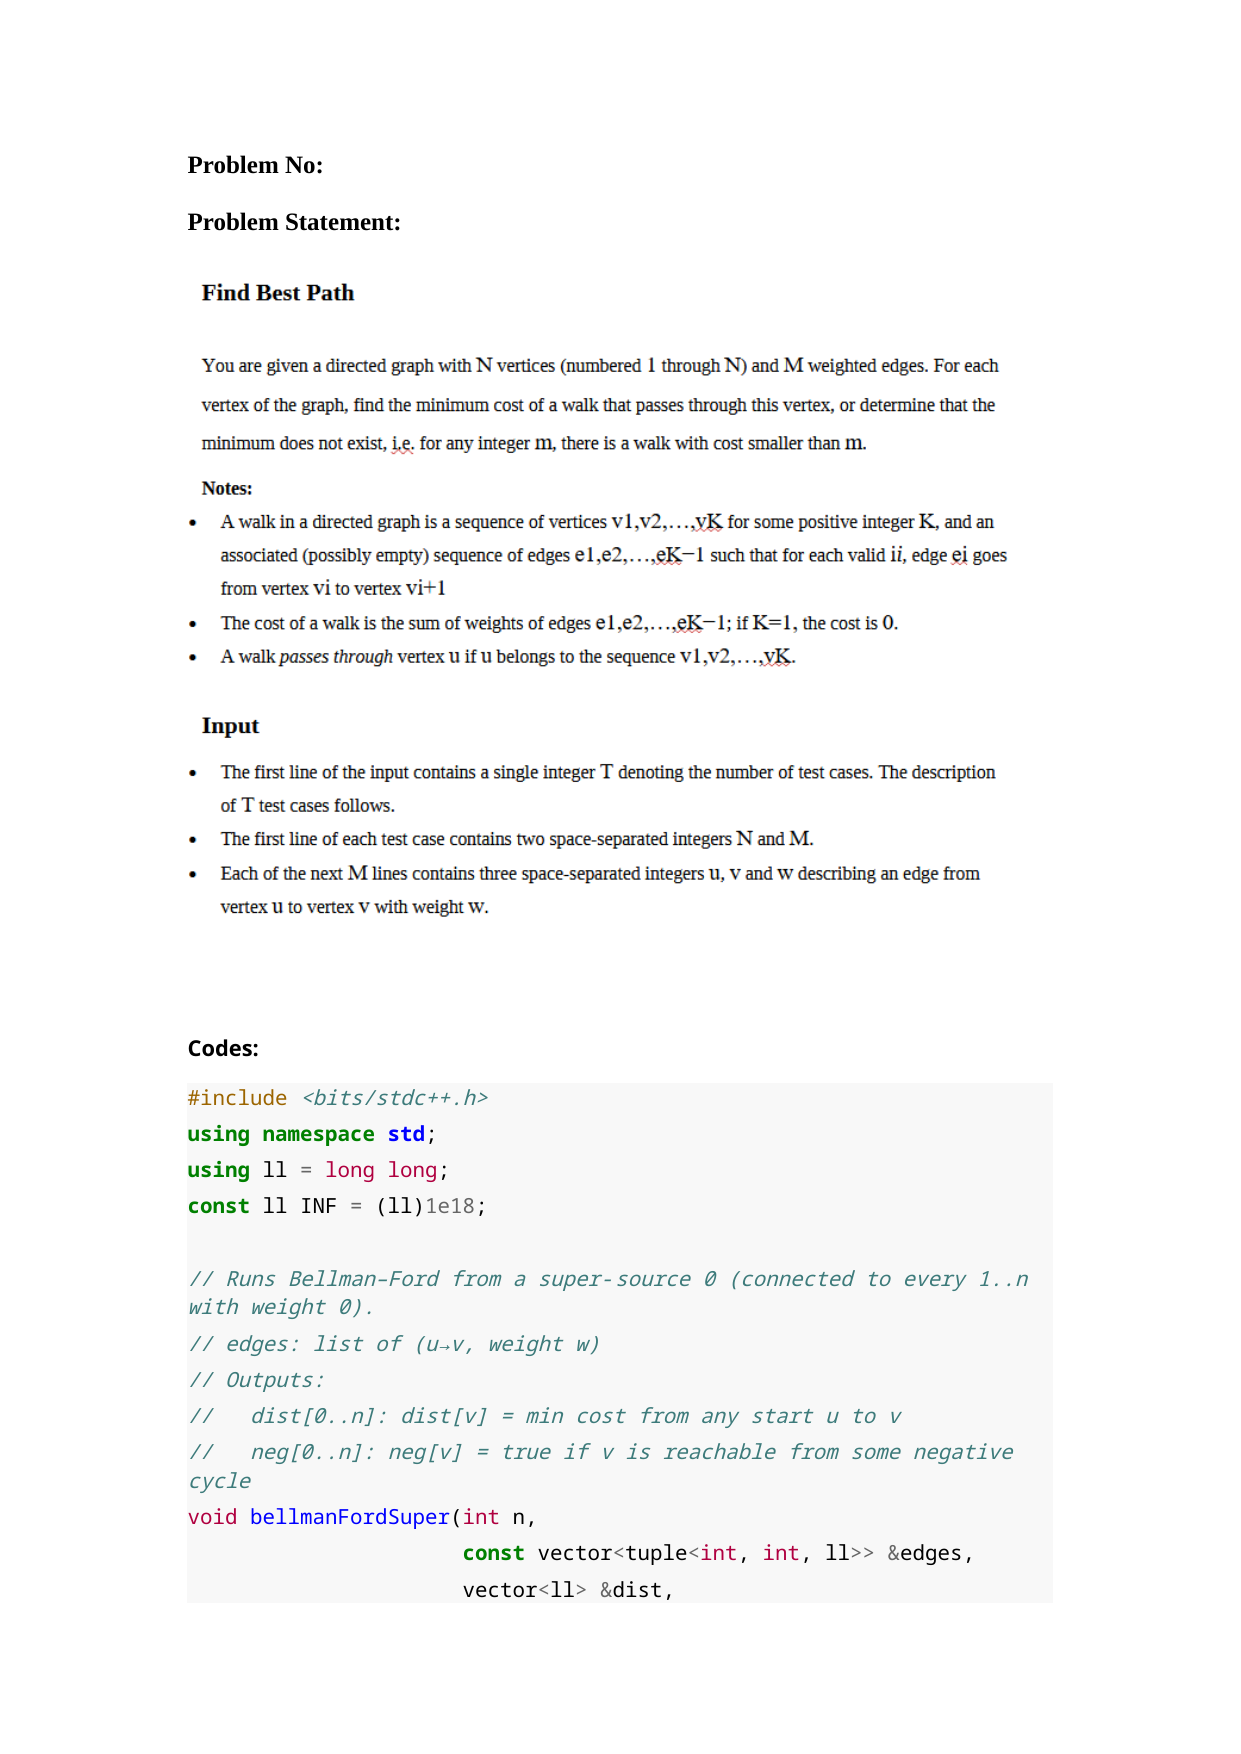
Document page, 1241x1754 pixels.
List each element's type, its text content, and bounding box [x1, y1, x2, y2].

subtitle void bellmanFordSuper(int n, [187, 1502, 1053, 1531]
text Problem No: [187, 150, 1053, 179]
subtitle Codes: [187, 1017, 1053, 1062]
subtitle // dist[0..n]: dist[v] = min cost from any start u to v [187, 1401, 1053, 1430]
subtitle // neg[0..n]: neg[v] = true if v is reachable from some negative cycle [187, 1437, 1053, 1494]
subtitle vector<ll> &dist, [187, 1575, 1053, 1603]
subtitle using namespace std; [187, 1119, 1053, 1147]
subtitle const ll INF = (ll)1e18; [187, 1192, 1053, 1220]
subtitle // Runs Bellman–Ford from a super‑source 0 (connected to every 1..n with weight 0). [187, 1264, 1053, 1321]
subtitle #include <bits/stdc++.h> [187, 1083, 1053, 1111]
subtitle // Outputs: [187, 1365, 1053, 1393]
subtitle // edges: list of (u→v, weight w) [187, 1329, 1053, 1357]
subtitle using ll = long long; [187, 1155, 1053, 1184]
subtitle const vector<tuple<int, int, ll>> &edges, [187, 1538, 1053, 1567]
picture [187, 273, 1053, 968]
text Problem Statement: [187, 179, 1053, 236]
